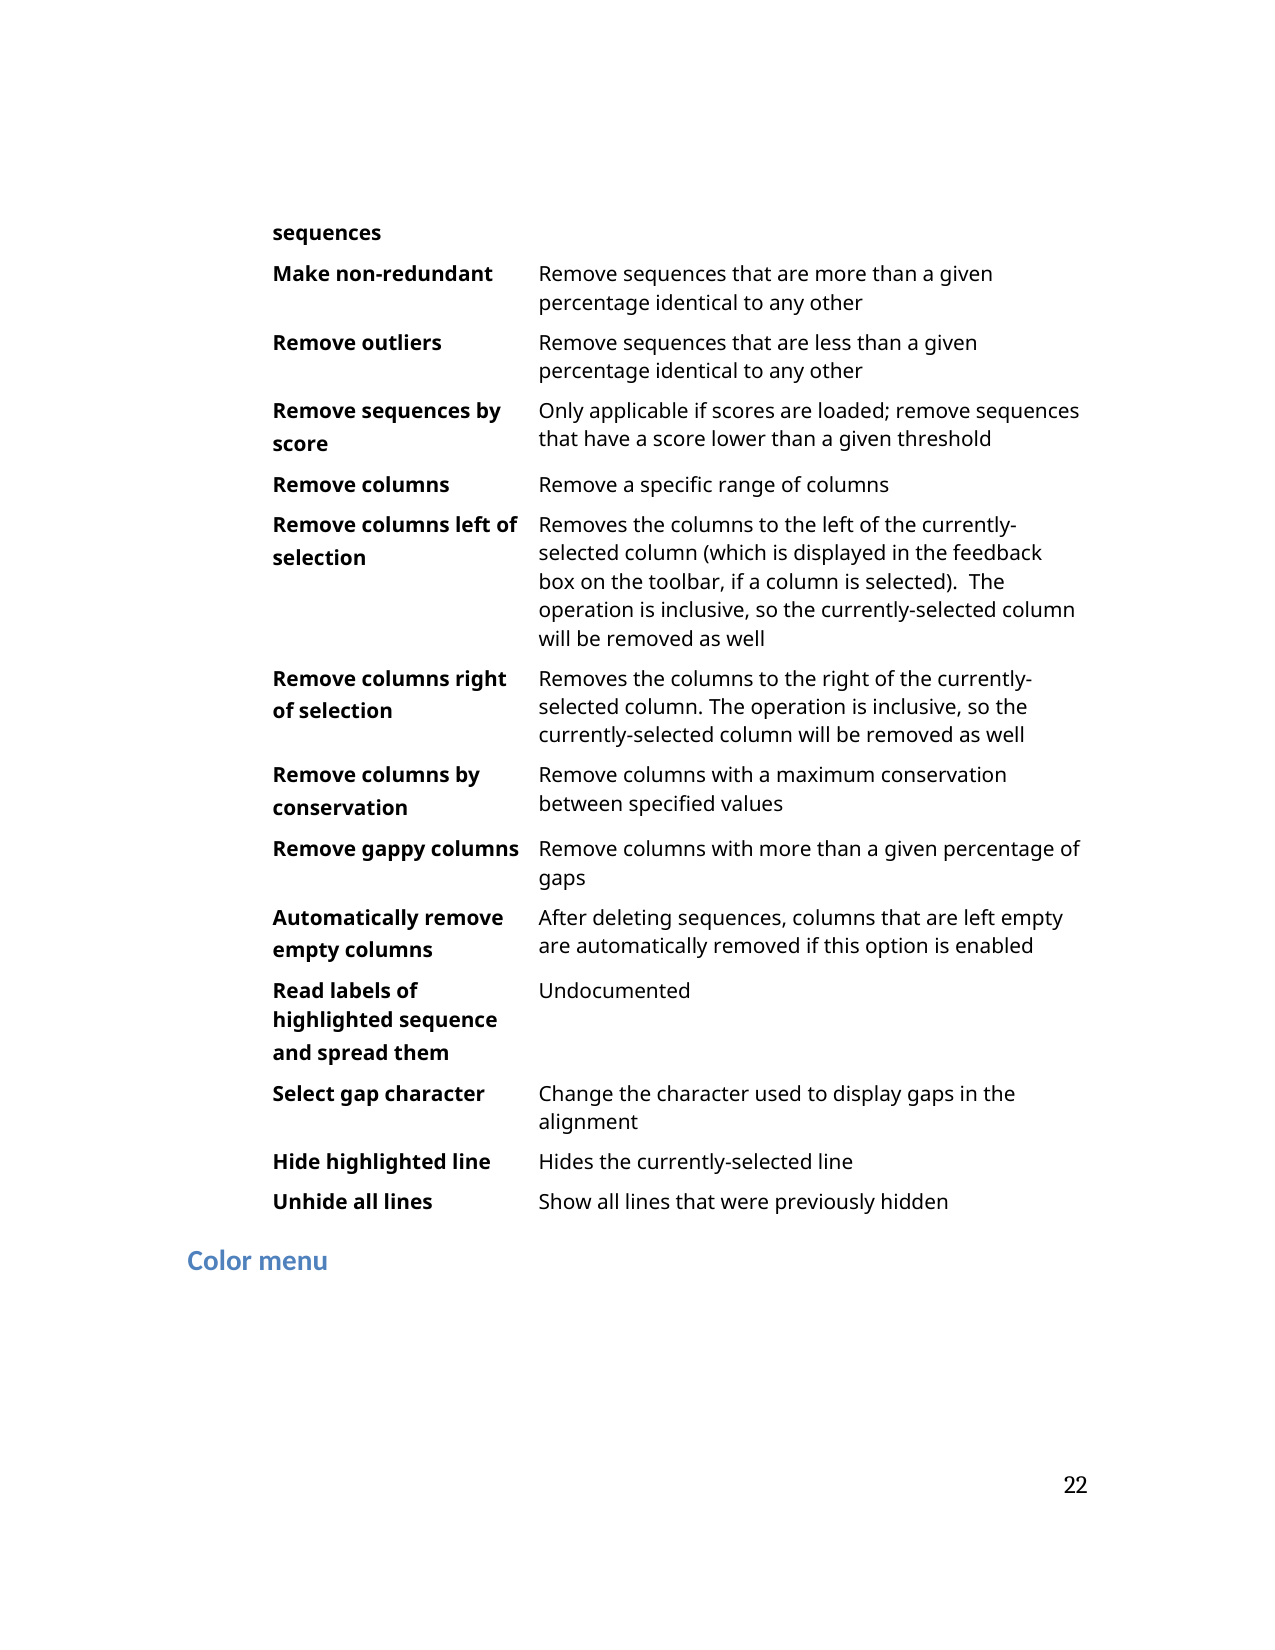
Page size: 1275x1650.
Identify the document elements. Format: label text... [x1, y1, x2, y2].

table_cell Change the character used to display gaps in the alignment [533, 1073, 1088, 1142]
table_cell Show all lines that were previously hidden [533, 1182, 1088, 1221]
table_cell Removes the columns to the right of the currently-selected column. The operation is inclusive, so the currently-selected column will be removed as well [533, 658, 1088, 755]
table_cell Only applicable if scores are loaded; remove sequences that have a score lower than a given threshold [533, 390, 1088, 464]
table_cell Remove columns left of selection [267, 504, 532, 658]
table_cell sequences [267, 208, 532, 254]
table_cell Remove sequences that are more than a given percentage identical to any other [533, 254, 1088, 322]
table_cell Hide highlighted line [267, 1142, 532, 1182]
table_cell Remove columns by conservation [267, 755, 532, 829]
table_cell Automatically remove empty columns [267, 897, 532, 971]
table_cell Remove columns with a maximum conservation between specified values [533, 755, 1088, 829]
table_cell After deleting sequences, columns that are left empty are automatically removed if this option is enabled [533, 897, 1088, 971]
table_cell Remove columns with more than a given percentage of gaps [533, 829, 1088, 897]
table_cell Remove a specific range of columns [533, 464, 1088, 504]
table_cell Select gap character [267, 1073, 532, 1142]
table_cell Remove sequences by score [267, 390, 532, 464]
table_cell [533, 208, 1088, 254]
table_cell Remove sequences that are less than a given percentage identical to any other [533, 322, 1088, 390]
table_cell Hides the currently-selected line [533, 1142, 1088, 1182]
table_cell Remove columns right of selection [267, 658, 532, 755]
table_cell Read labels of highlighted sequence and spread them [267, 971, 532, 1073]
table_cell Removes the columns to the left of the currently-selected column (which is displayed in the feedback box on the toolbar, if a column is selected). The operation is inclusive, so the currently-selected column will be removed as well [533, 504, 1088, 658]
table_cell Unhide all lines [267, 1182, 532, 1221]
table_cell Remove columns [267, 464, 532, 504]
table_cell Undocumented [533, 971, 1088, 1073]
table_cell Remove outliers [267, 322, 532, 390]
table_cell Make non-redundant [267, 254, 532, 322]
table_cell Remove gappy columns [267, 829, 532, 897]
subtitle Color menu [187, 1242, 1087, 1278]
